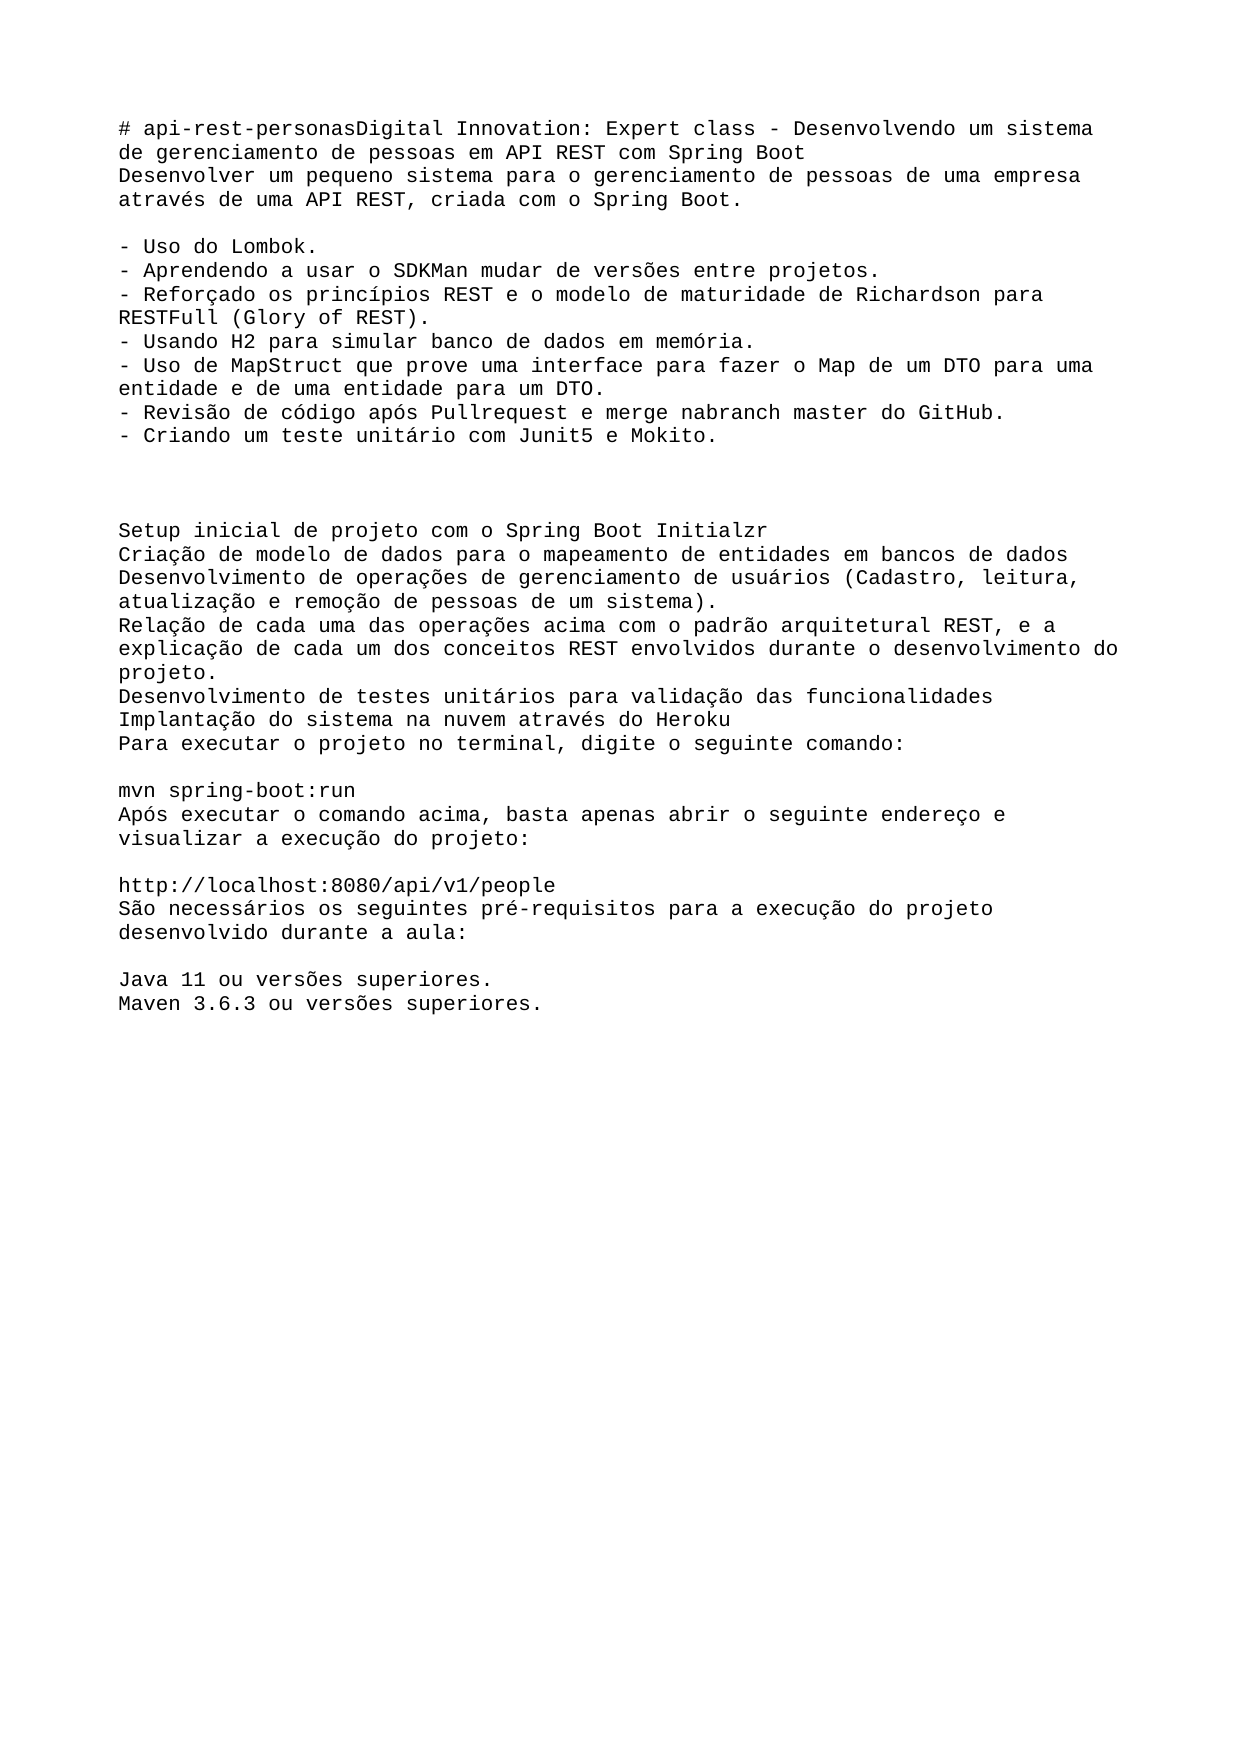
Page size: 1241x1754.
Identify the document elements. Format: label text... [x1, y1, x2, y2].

text http://localhost:8080/api/v1/people [118, 875, 1122, 898]
text - Usando H2 para simular banco de dados em memória. [118, 331, 1122, 354]
text São necessários os seguintes pré-requisitos para a execução do projeto desenvolvido durante a aula: [118, 898, 1122, 946]
text - Criando um teste unitário com Junit5 e Mokito. [118, 426, 1122, 449]
text Setup inicial de projeto com o Spring Boot Initialzr [118, 520, 1122, 544]
text Desenvolvimento de testes unitários para validação das funcionalidades [118, 686, 1122, 709]
text - Uso de MapStruct que prove uma interface para fazer o Map de um DTO para uma entidade e de uma entidade para um DTO. [118, 354, 1122, 402]
text Criação de modelo de dados para o mapeamento de entidades em bancos de dados [118, 544, 1122, 567]
text Desenvolver um pequeno sistema para o gerenciamento de pessoas de uma empresa através de uma API REST, criada com o Spring Boot. [118, 165, 1122, 213]
text Java 11 ou versões superiores. [118, 969, 1122, 993]
text # api-rest-personasDigital Innovation: Expert class - Desenvolvendo um sistema de gerenciamento de pessoas em API REST com Spring Boot [118, 118, 1122, 165]
text Desenvolvimento de operações de gerenciamento de usuários (Cadastro, leitura, atualização e remoção de pessoas de um sistema). [118, 567, 1122, 615]
text Para executar o projeto no terminal, digite o seguinte comando: [118, 733, 1122, 757]
text Maven 3.6.3 ou versões superiores. [118, 993, 1122, 1017]
text mvn spring-boot:run [118, 780, 1122, 804]
text Implantação do sistema na nuvem através do Heroku [118, 709, 1122, 733]
text - Aprendendo a usar o SDKMan mudar de versões entre projetos. [118, 260, 1122, 284]
text - Uso do Lombok. [118, 236, 1122, 260]
text Após executar o comando acima, basta apenas abrir o seguinte endereço e visualizar a execução do projeto: [118, 804, 1122, 851]
text - Reforçado os princípios REST e o modelo de maturidade de Richardson para RESTFull (Glory of REST). [118, 284, 1122, 331]
text Relação de cada uma das operações acima com o padrão arquitetural REST, e a explicação de cada um dos conceitos REST envolvidos durante o desenvolvimento do projeto. [118, 615, 1122, 686]
text - Revisão de código após Pullrequest e merge nabranch master do GitHub. [118, 402, 1122, 426]
